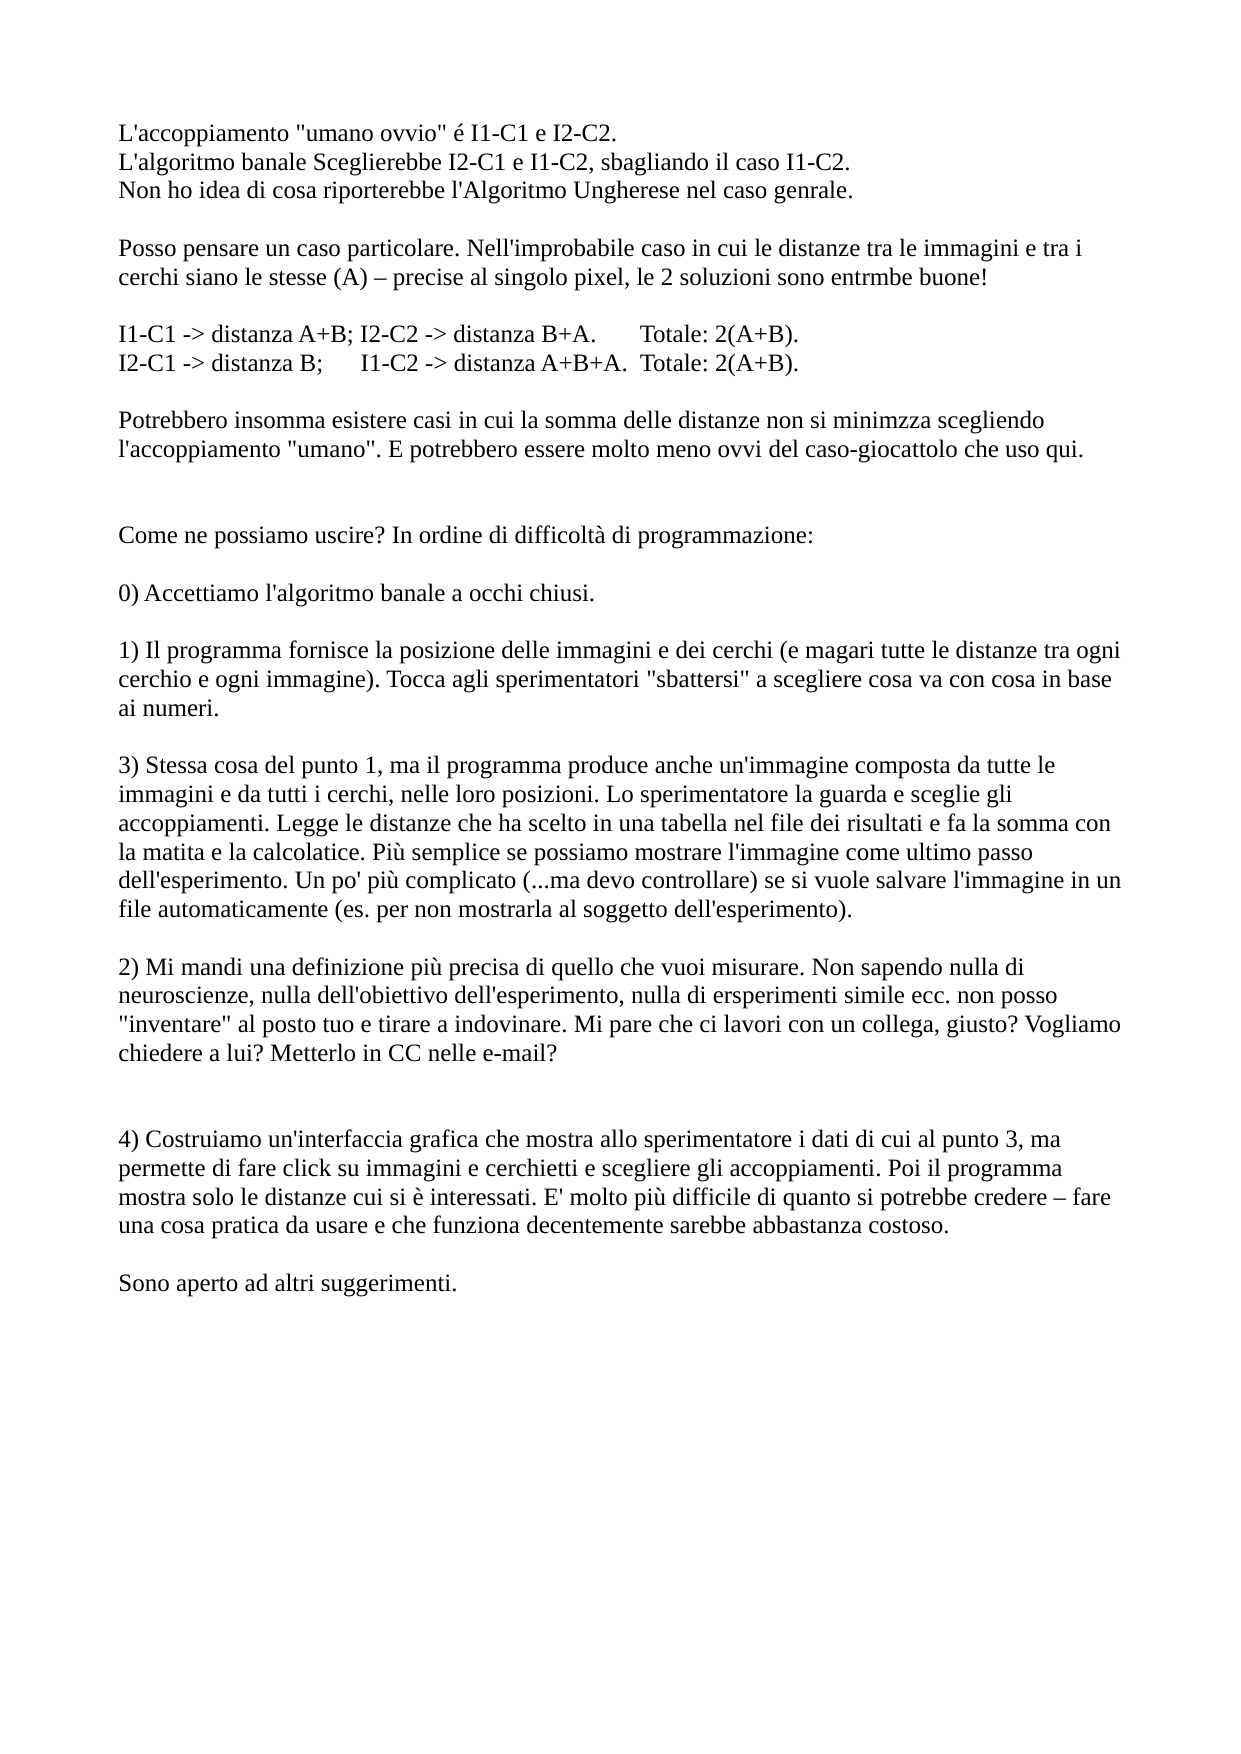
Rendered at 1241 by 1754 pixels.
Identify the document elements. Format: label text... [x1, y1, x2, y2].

text Come ne possiamo uscire? In ordine di difficoltà di programmazione: [118, 521, 1122, 549]
text Sono aperto ad altri suggerimenti. [118, 1268, 1122, 1297]
text L'accoppiamento "umano ovvio" é I1-C1 e I2-C2. L'algoritmo banale Sceglierebbe I2-C1 e I1-C2, sbagliando il caso I1-C2. [118, 118, 1122, 176]
text Non ho idea di cosa riporterebbe l'Algoritmo Ungherese nel caso genrale. [118, 176, 1122, 204]
text 1) Il programma fornisce la posizione delle immagini e dei cerchi (e magari tutte le distanze tra ogni cerchio e ogni immagine). Tocca agli sperimentatori "sbattersi" a scegliere cosa va con cosa in base ai numeri. [118, 636, 1122, 722]
text I1-C1 -> distanza A+B; I2-C2 -> distanza B+A. Totale: 2(A+B). I2-C1 -> distanza B; I1-C2 -> distanza A+B+A. Totale: 2(A+B). [118, 319, 1122, 377]
text 4) Costruiamo un'interfaccia grafica che mostra allo sperimentatore i dati di cui al punto 3, ma permette di fare click su immagini e cerchietti e scegliere gli accoppiamenti. Poi il programma mostra solo le distanze cui si è interessati. E' molto più difficile di quanto si potrebbe credere – fare una cosa pratica da usare e che funziona decentemente sarebbe abbastanza costoso. [118, 1124, 1122, 1239]
text 3) Stessa cosa del punto 1, ma il programma produce anche un'immagine composta da tutte le immagini e da tutti i cerchi, nelle loro posizioni. Lo sperimentatore la guarda e sceglie gli accoppiamenti. Legge le distanze che ha scelto in una tabella nel file dei risultati e fa la somma con la matita e la calcolatice. Più semplice se possiamo mostrare l'immagine come ultimo passo dell'esperimento. Un po' più complicato (...ma devo controllare) se si vuole salvare l'immagine in un file automaticamente (es. per non mostrarla al soggetto dell'esperimento). [118, 751, 1122, 923]
text Posso pensare un caso particolare. Nell'improbabile caso in cui le distanze tra le immagini e tra i cerchi siano le stesse (A) – precise al singolo pixel, le 2 soluzioni sono entrmbe buone! [118, 233, 1122, 291]
text 2) Mi mandi una definizione più precisa di quello che vuoi misurare. Non sapendo nulla di neuroscienze, nulla dell'obiettivo dell'esperimento, nulla di ersperimenti simile ecc. non posso "inventare" al posto tuo e tirare a indovinare. Mi pare che ci lavori con un collega, giusto? Vogliamo chiedere a lui? Metterlo in CC nelle e-mail? [118, 952, 1122, 1067]
text 0) Accettiamo l'algoritmo banale a occhi chiusi. [118, 578, 1122, 607]
text Potrebbero insomma esistere casi in cui la somma delle distanze non si minimzza scegliendo l'accoppiamento "umano". E potrebbero essere molto meno ovvi del caso-giocattolo che uso qui. [118, 406, 1122, 463]
